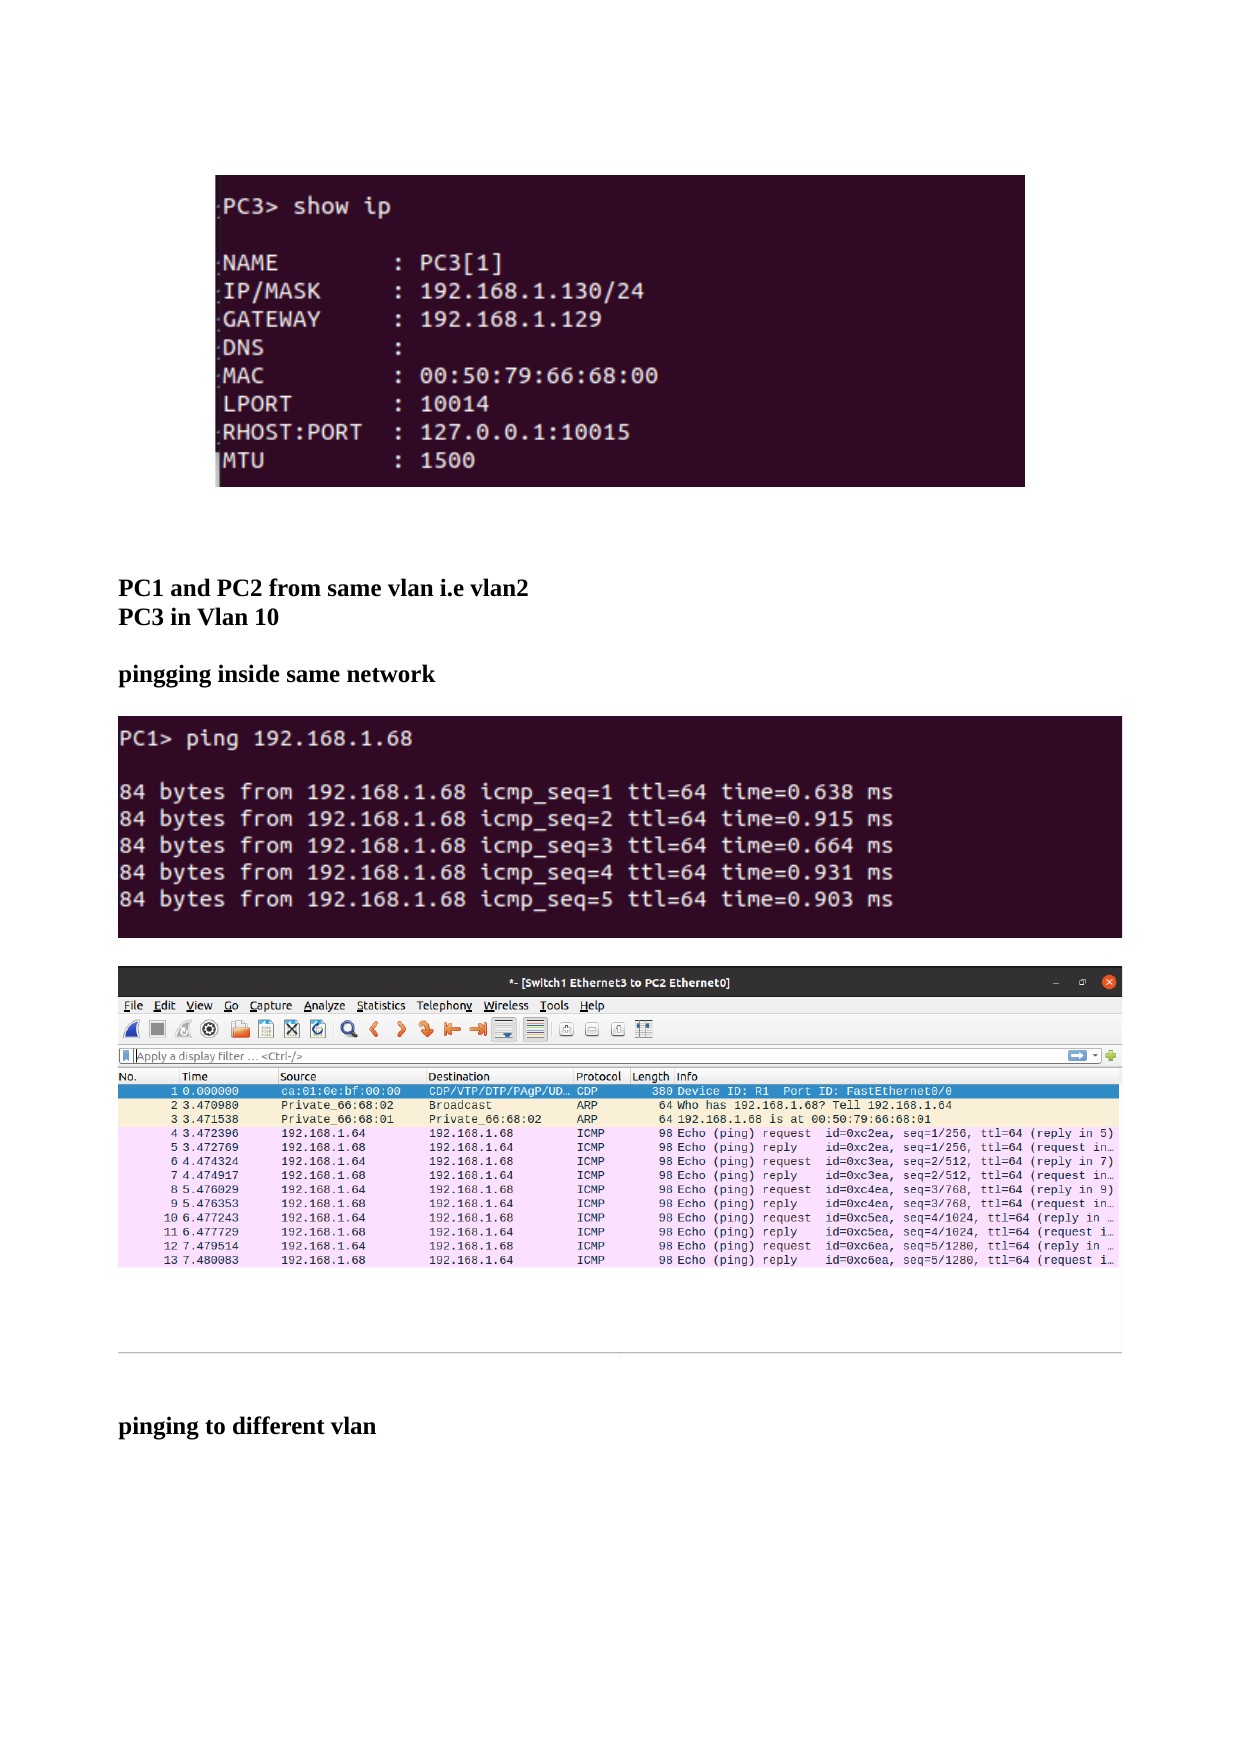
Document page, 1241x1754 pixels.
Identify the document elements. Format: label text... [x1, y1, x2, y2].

text PC1 and PC2 from same vlan i.e vlan2 [118, 573, 1122, 602]
text pinging to different vlan [118, 1411, 1122, 1440]
picture [118, 966, 1123, 1354]
picture [215, 175, 1025, 487]
text PC3 in Vlan 10 [118, 602, 1122, 630]
text pingging inside same network [118, 659, 1122, 688]
picture [118, 716, 1123, 938]
